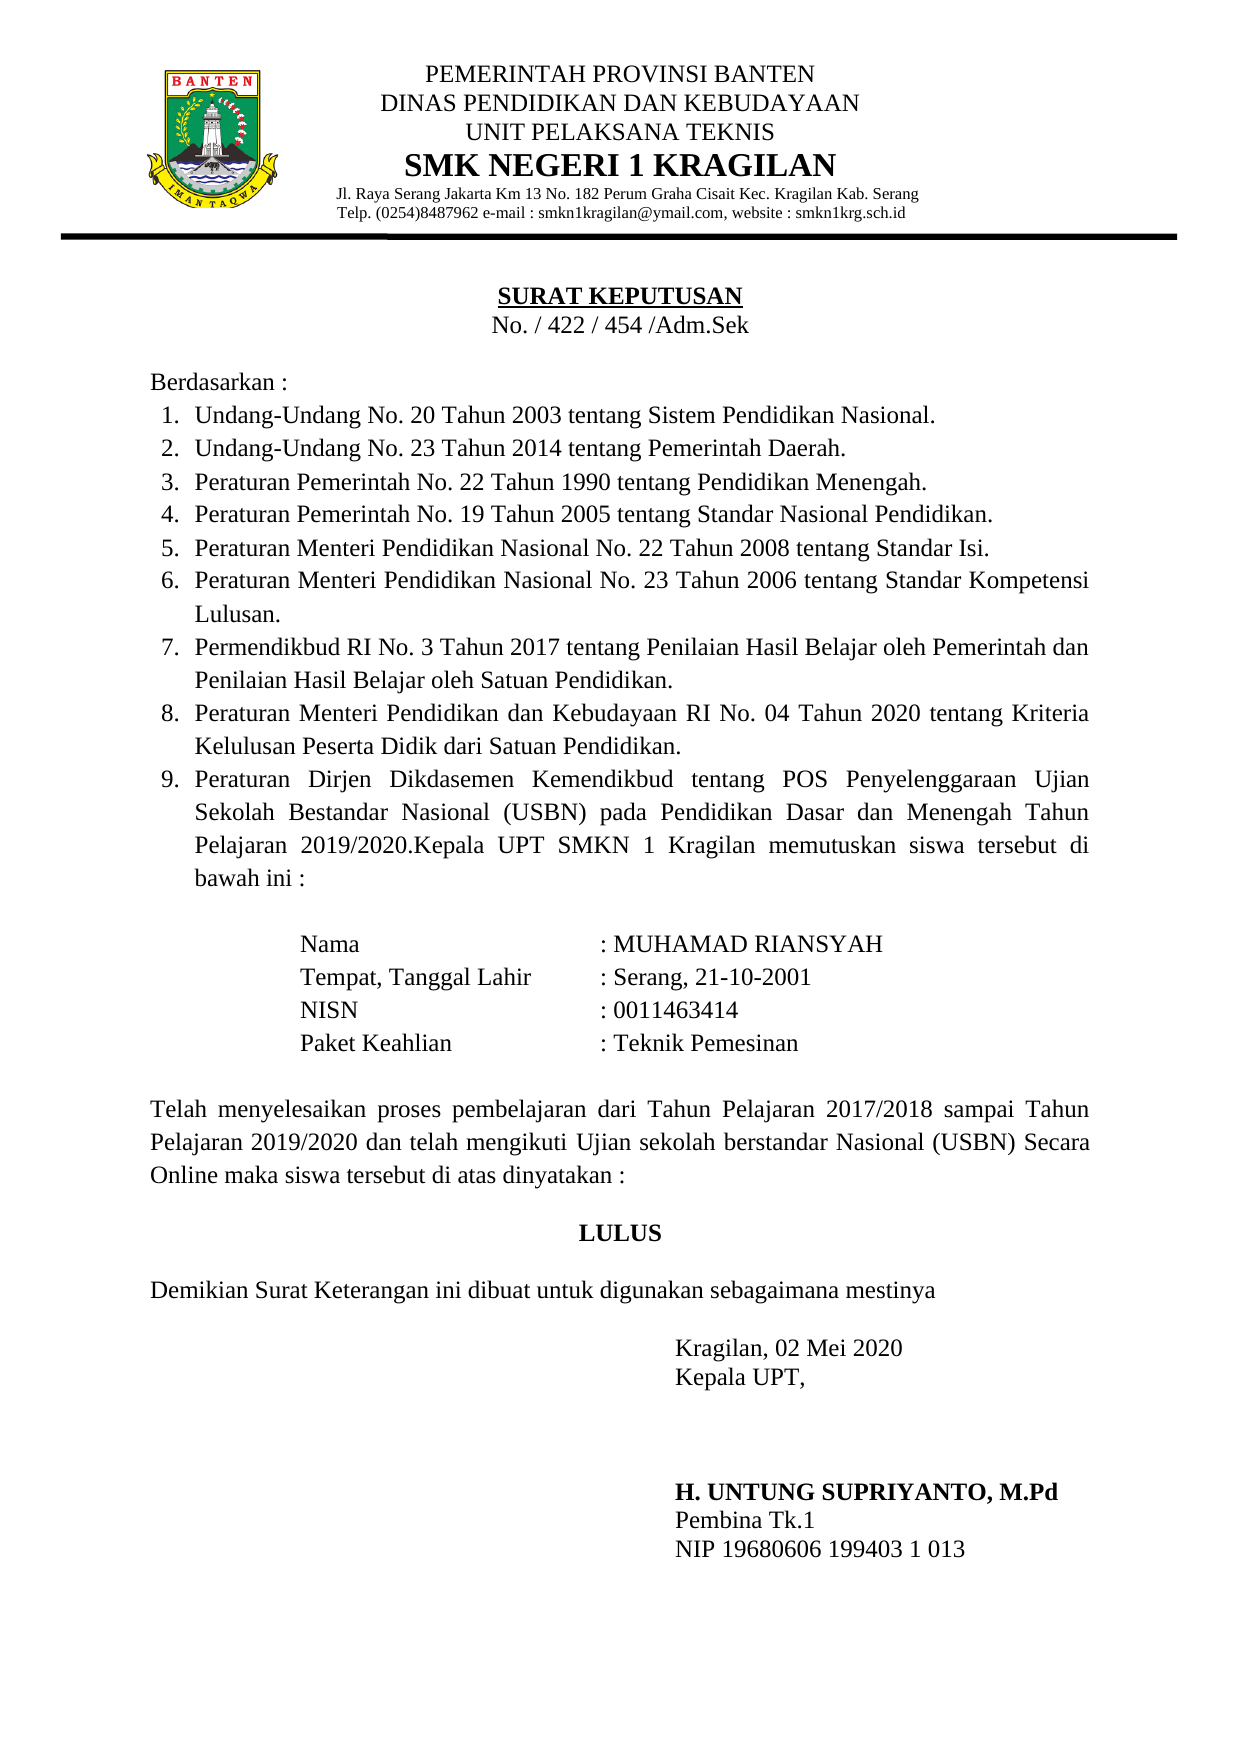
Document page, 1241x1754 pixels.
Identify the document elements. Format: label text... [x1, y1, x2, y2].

picture [146, 70, 279, 208]
list Undang-Undang No. 20 Tahun 2003 tentang Sistem Pendidikan Nasional. [179, 401, 1090, 429]
text Nama : MUHAMAD RIANSYAH [150, 929, 1090, 958]
text Paket Keahlian : Teknik Pemesinan [150, 1028, 1090, 1057]
text Tempat, Tanggal Lahir : Serang, 21-10-2001 [150, 962, 1090, 991]
list Peraturan Menteri Pendidikan dan Kebudayaan RI No. 04 Tahun 2020 tentang Kriteria Kelulusan Peserta Didik dari Satuan Pendidikan. [179, 698, 1090, 759]
text Telah menyelesaikan proses pembelajaran dari Tahun Pelajaran 2017/2018 sampai Tahun Pelajaran 2019/2020 dan telah mengikuti Ujian sekolah berstandar Nasional (USBN) Secara Online maka siswa tersebut di atas dinyatakan : [150, 1094, 1090, 1189]
text H. UNTUNG SUPRIYANTO, M.Pd [150, 1477, 1090, 1506]
list Peraturan Menteri Pendidikan Nasional No. 22 Tahun 2008 tentang Standar Isi. [179, 533, 1090, 561]
text LULUS [150, 1218, 1090, 1247]
list Peraturan Menteri Pendidikan Nasional No. 23 Tahun 2006 tentang Standar Kompetensi Lulusan. [179, 566, 1090, 627]
list Undang-Undang No. 23 Tahun 2014 tentang Pemerintah Daerah. [179, 433, 1090, 462]
list Peraturan Pemerintah No. 22 Tahun 1990 tentang Pendidikan Menengah. [179, 467, 1090, 495]
text NISN : 0011463414 [150, 995, 1090, 1024]
text Kepala UPT, [150, 1362, 1090, 1391]
text SURAT KEPUTUSAN [150, 281, 1090, 310]
text NIP 19680606 199403 1 013 [150, 1534, 1090, 1563]
text Berdasarkan : [150, 367, 1090, 396]
text Kragilan, 02 Mei 2020 [150, 1333, 1090, 1362]
list Permendikbud RI No. 3 Tahun 2017 tentang Penilaian Hasil Belajar oleh Pemerintah dan Penilaian Hasil Belajar oleh Satuan Pendidikan. [179, 632, 1090, 693]
text Pembina Tk.1 [150, 1506, 1090, 1534]
list Peraturan Pemerintah No. 19 Tahun 2005 tentang Standar Nasional Pendidikan. [179, 499, 1090, 528]
text Demikian Surat Keterangan ini dibuat untuk digunakan sebagaimana mestinya [150, 1276, 1090, 1304]
list Peraturan Dirjen Dikdasemen Kemendikbud tentang POS Penyelenggaraan Ujian Sekolah Bestandar Nasional (USBN) pada Pendidikan Dasar dan Menengah Tahun Pelajaran 2019/2020.Kepala UPT SMKN 1 Kragilan memutuskan siswa tersebut di bawah ini : [179, 764, 1090, 892]
text No. / 422 / 454 /Adm.Sek [150, 310, 1090, 339]
